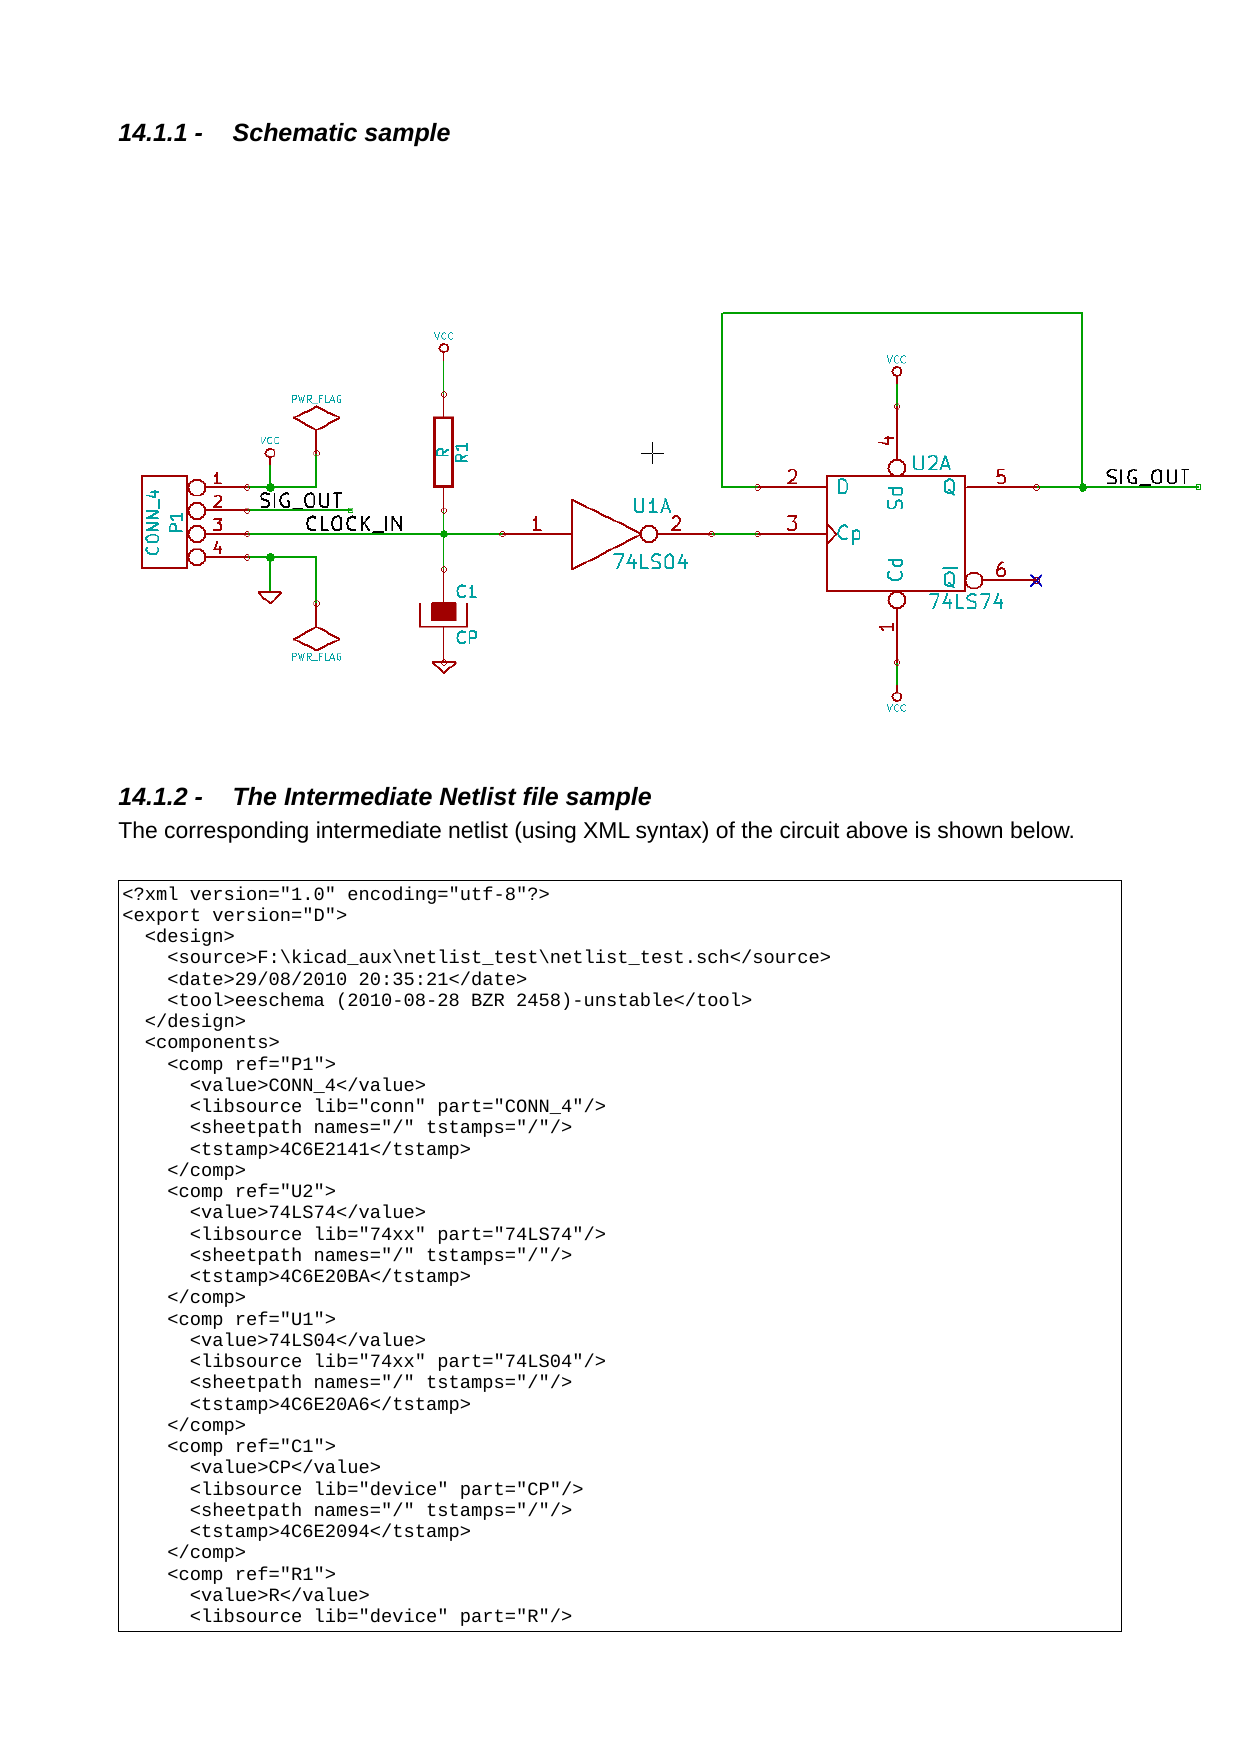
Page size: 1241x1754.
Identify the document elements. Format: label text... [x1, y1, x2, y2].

text <sheetpath names="/" tstamps="/"/> [119, 1114, 1121, 1135]
text <value>CONN_4</value> [119, 1072, 1121, 1093]
text <sheetpath names="/" tstamps="/"/> [119, 1369, 1121, 1390]
text <comp ref="C1"> [119, 1433, 1121, 1454]
text <comp ref="R1"> [119, 1560, 1121, 1582]
text <comp ref="P1"> [119, 1050, 1121, 1072]
picture [118, 153, 1211, 759]
text <?xml version="1.0" encoding="utf-8"?> [119, 881, 1121, 902]
text <libsource lib="device" part="CP"/> [119, 1475, 1121, 1497]
text <source>F:\kicad_aux\netlist_test\netlist_test.sch</source> [119, 944, 1121, 965]
text </comp> [119, 1157, 1121, 1178]
text <design> [119, 923, 1121, 944]
text <components> [119, 1029, 1121, 1050]
text <value>R</value> [119, 1582, 1121, 1603]
text <tstamp>4C6E2141</tstamp> [119, 1135, 1121, 1157]
text <tstamp>4C6E2094</tstamp> [119, 1518, 1121, 1539]
text <export version="D"> [119, 902, 1121, 923]
text </comp> [119, 1539, 1121, 1560]
text <libsource lib="74xx" part="74LS04"/> [119, 1348, 1121, 1369]
text <value>74LS74</value> [119, 1199, 1121, 1220]
text <libsource lib="device" part="R"/> [119, 1603, 1121, 1631]
text <value>74LS04</value> [119, 1327, 1121, 1348]
text <tstamp>4C6E20BA</tstamp> [119, 1263, 1121, 1284]
text <tool>eeschema (2010-08-28 BZR 2458)-unstable</tool> [119, 987, 1121, 1008]
text <sheetpath names="/" tstamps="/"/> [119, 1497, 1121, 1518]
text </comp> [119, 1412, 1121, 1433]
text <comp ref="U2"> [119, 1178, 1121, 1199]
subtitle The Intermediate Netlist file sample [118, 782, 1122, 810]
text <date>29/08/2010 20:35:21</date> [119, 965, 1121, 987]
text <sheetpath names="/" tstamps="/"/> [119, 1242, 1121, 1263]
text The corresponding intermediate netlist (using XML syntax) of the circuit above is shown below. [118, 817, 1122, 843]
text <comp ref="U1"> [119, 1305, 1121, 1327]
text <value>CP</value> [119, 1454, 1121, 1475]
subtitle Schematic sample [118, 118, 1122, 147]
text </design> [119, 1008, 1121, 1029]
text </comp> [119, 1284, 1121, 1305]
text <tstamp>4C6E20A6</tstamp> [119, 1390, 1121, 1412]
text <libsource lib="conn" part="CONN_4"/> [119, 1093, 1121, 1114]
text <libsource lib="74xx" part="74LS74"/> [119, 1220, 1121, 1242]
